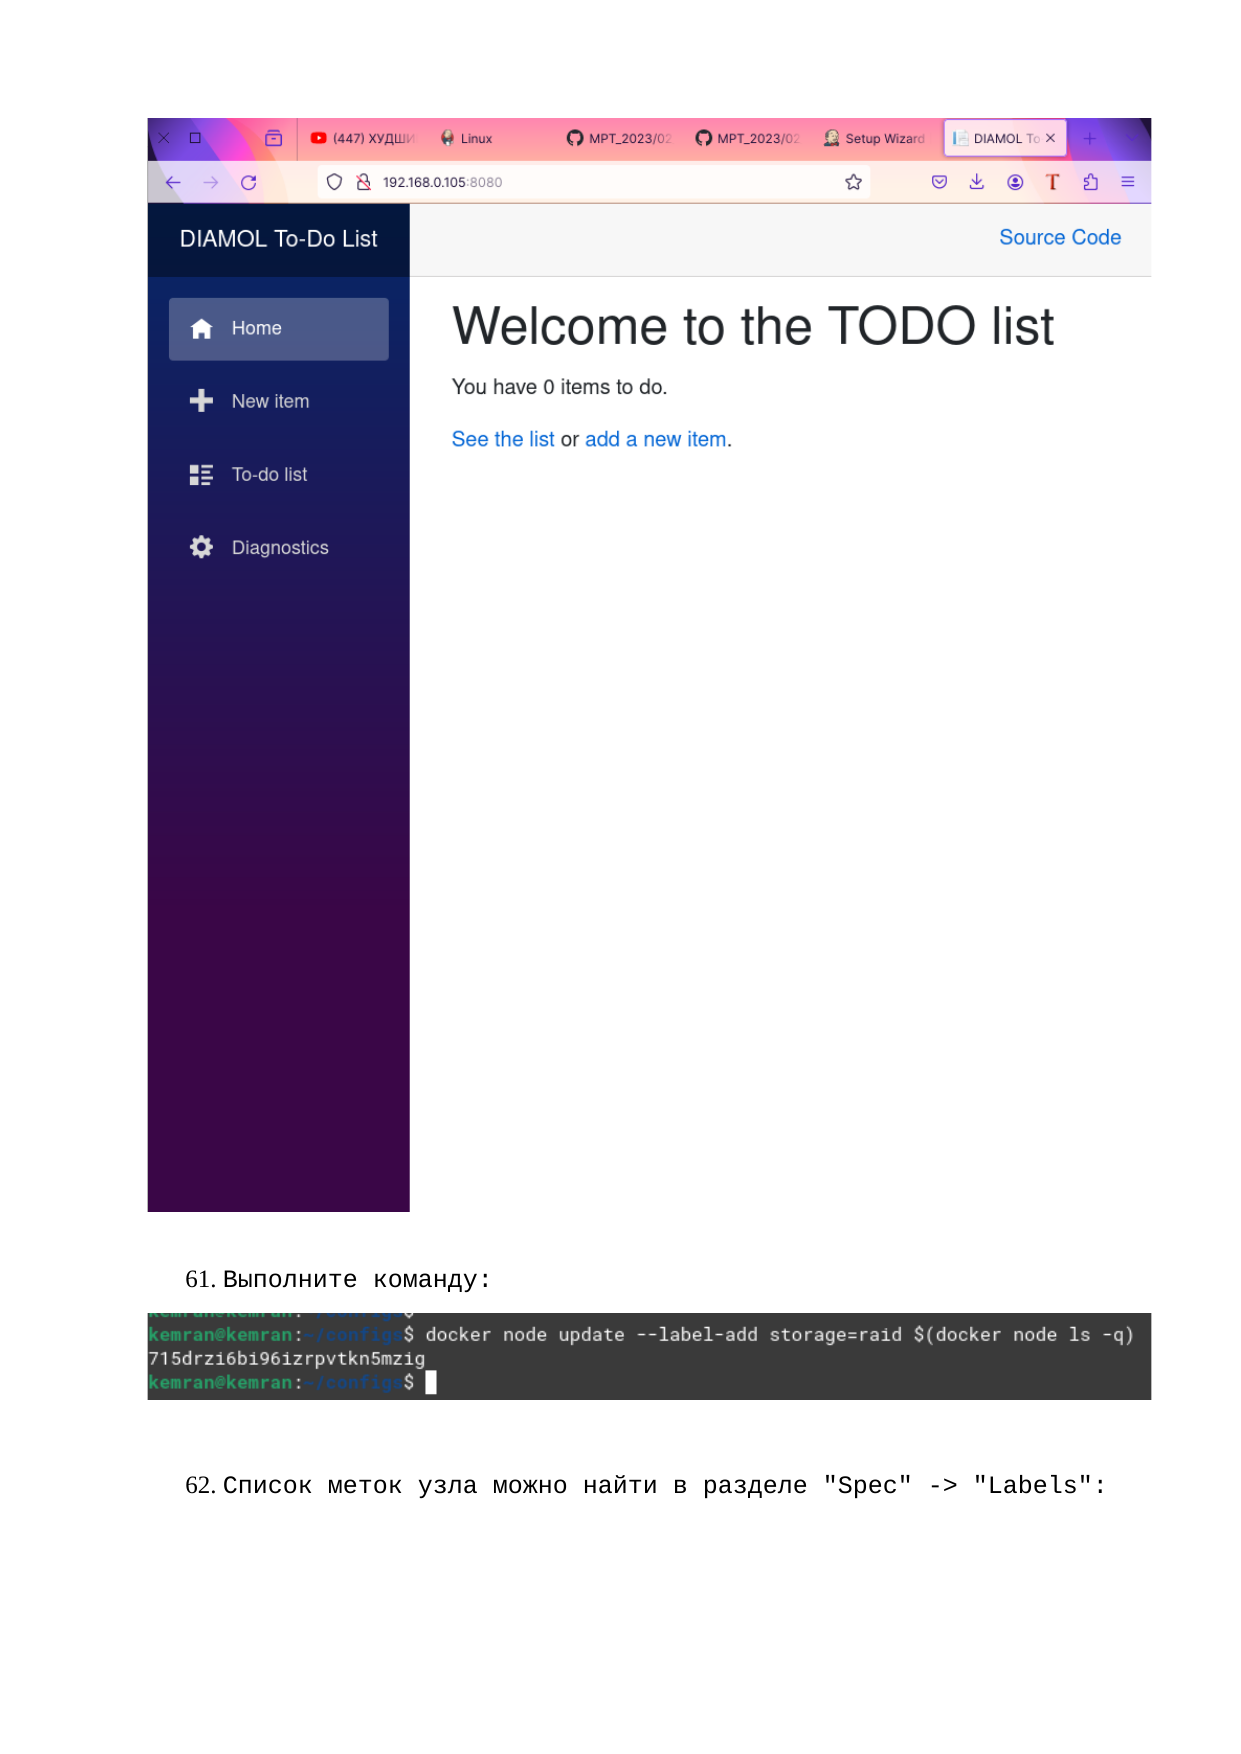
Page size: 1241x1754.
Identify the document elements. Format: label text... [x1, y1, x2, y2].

list Список меток узла можно найти в разделе "Spec" -> "Labels": [185, 1470, 1152, 1501]
list Выполните команду: [185, 1264, 1152, 1294]
picture [147, 1313, 1152, 1400]
picture [147, 118, 1152, 1212]
